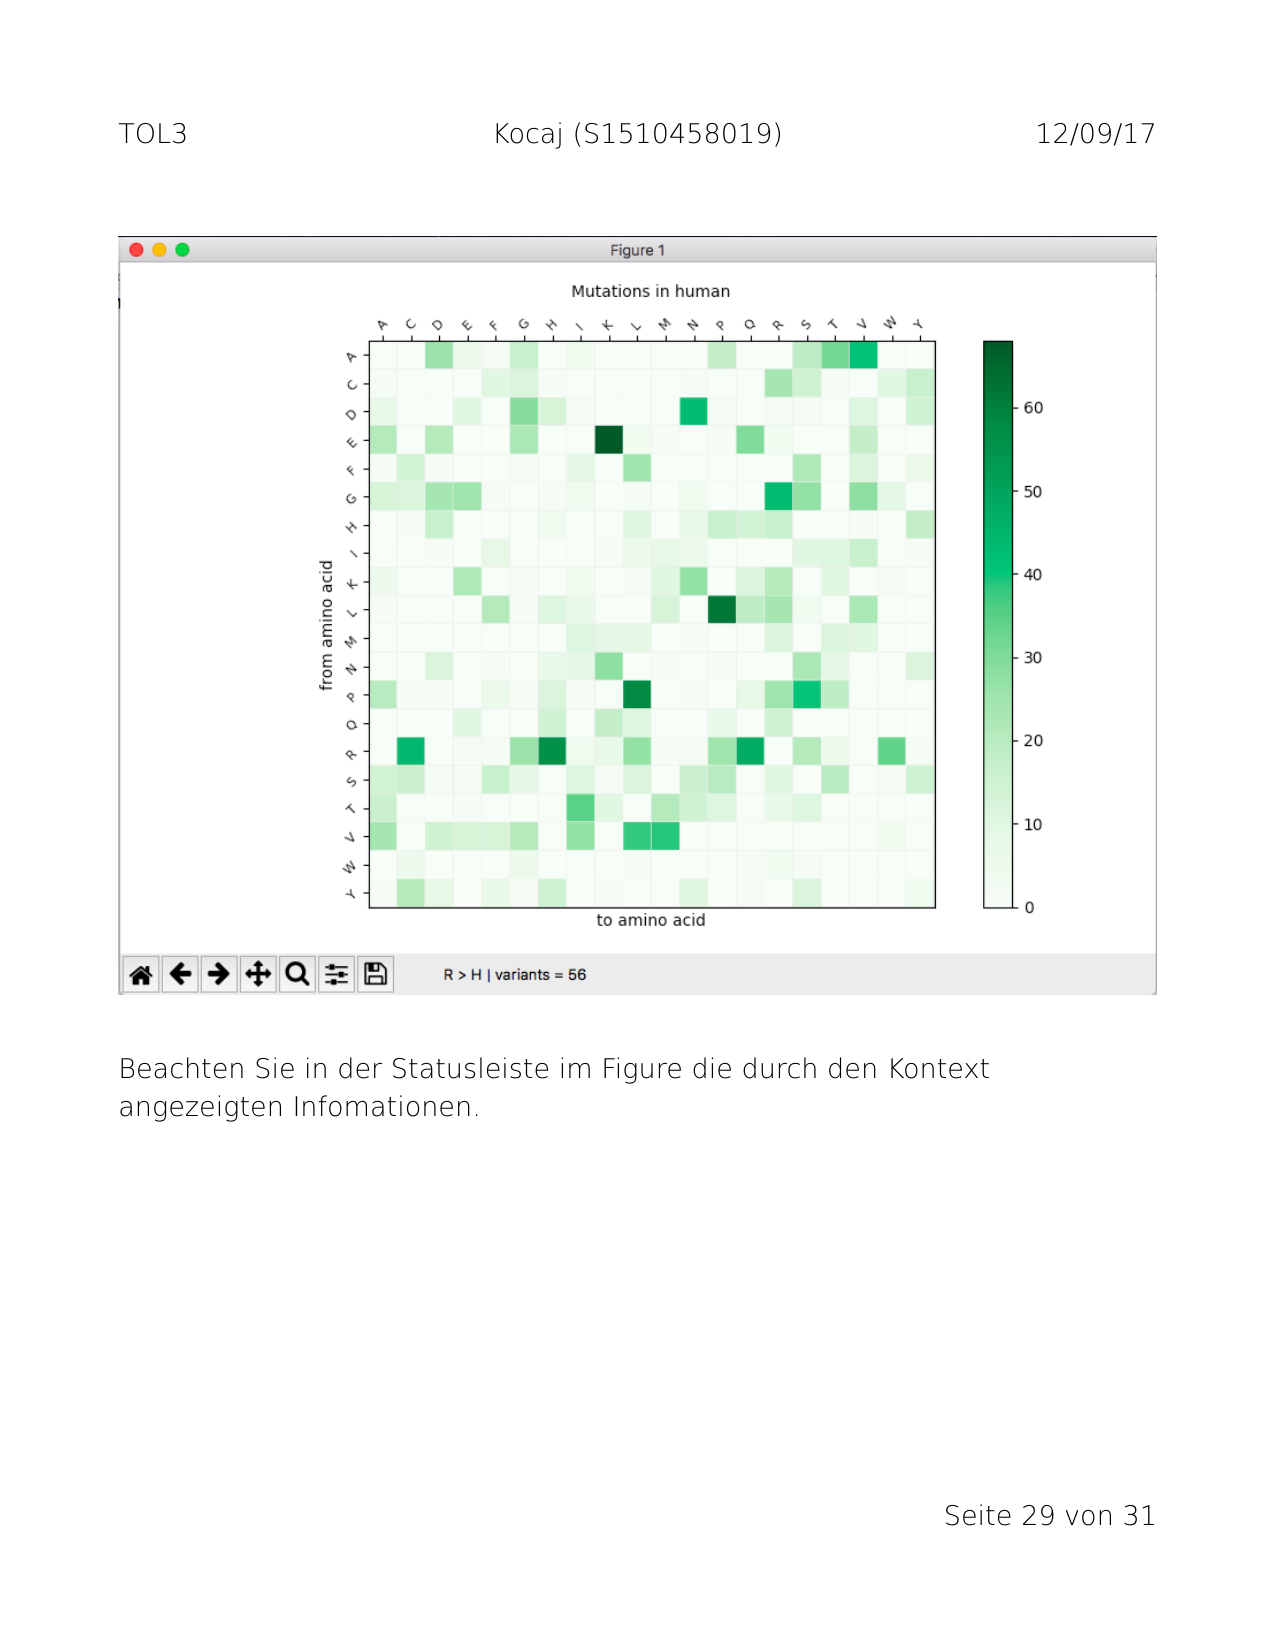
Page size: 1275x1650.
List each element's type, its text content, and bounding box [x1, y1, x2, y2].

picture [118, 236, 1157, 995]
text Beachten Sie in der Statusleiste im Figure die durch den Kontext angezeigten Infomationen. [118, 1053, 1157, 1123]
